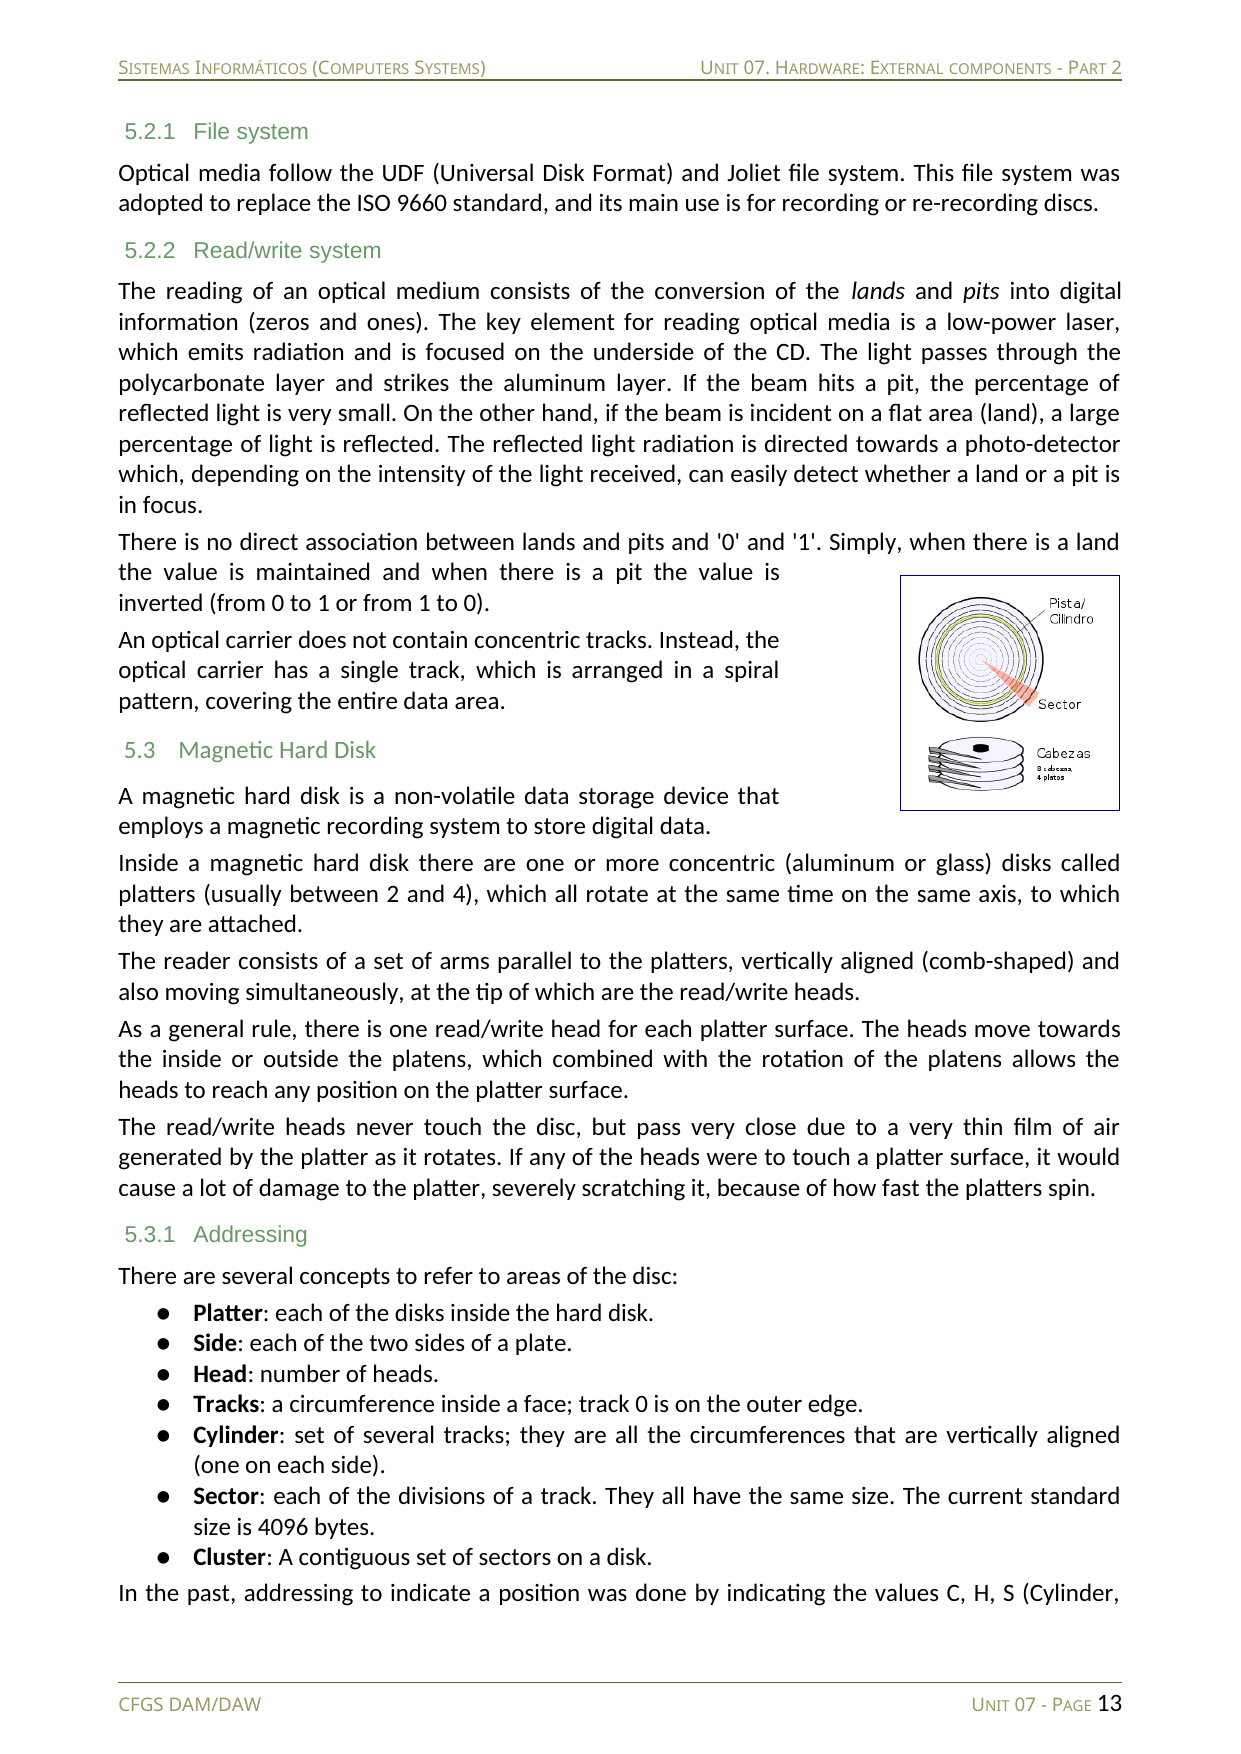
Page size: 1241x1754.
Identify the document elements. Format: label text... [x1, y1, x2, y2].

text An optical carrier does not contain concentric tracks. Instead, the optical carrier has a single track, which is arranged in a spiral pattern, covering the entire data area. [118, 624, 900, 716]
text As a general rule, there is one read/write head for each platter surface. The heads move towards the inside or outside the platens, which combined with the rotation of the platens allows the heads to reach any position on the platter surface. [118, 1013, 1122, 1104]
subtitle File system [118, 118, 1122, 144]
subtitle Read/write system [118, 237, 1122, 263]
text The reader consists of a set of arms parallel to the platters, vertically aligned (comb-shaped) and also moving simultaneously, at the tip of which are the read/write heads. [118, 945, 1122, 1006]
text A magnetic hard disk is a non-volatile data storage device that employs a magnetic recording system to store digital data. [118, 780, 1122, 841]
text The reading of an optical medium consists of the conversion of the lands and pits into digital information (zeros and ones). The key element for reading optical media is a low-power laser, which emits radiation and is focused on the underside of the CD. The light passes through the polycarbonate layer and strikes the aluminum layer. If the beam hits a pit, the percentage of reflected light is very small. On the other hand, if the beam is incident on a flat area (land), a large percentage of light is reflected. The reflected light radiation is directed towards a photo-detector which, depending on the intensity of the light received, can easily detect whether a land or a pit is in focus. [118, 275, 1122, 519]
list Sector: each of the divisions of a track. They all have the same size. The current standard size is 4096 bytes. [156, 1480, 1122, 1541]
text Inside a magnetic hard disk there are one or more concentric (aluminum or glass) disks called platters (usually between 2 and 4), which all rotate at the same time on the same axis, to which they are attached. [118, 847, 1122, 939]
text In the past, addressing to indicate a position was done by indicating the values C, H, S (Cylinder, [118, 1578, 1122, 1608]
text There is no direct association between lands and pits and '0' and '1'. Simply, when there is a land the value is maintained and when there is a pit the value is inverted (from 0 to 1 or from 1 to 0). [118, 526, 1122, 618]
text Optical media follow the UDF (Universal Disk Format) and Joliet file system. This file system was adopted to replace the ISO 9660 standard, and its main use is for recording or re-recording discs. [118, 157, 1122, 218]
picture [901, 576, 1119, 810]
subtitle Addressing [118, 1221, 1122, 1248]
list Platter: each of the disks inside the hard disk. [156, 1297, 1122, 1327]
text The read/write heads never touch the disc, but pass very close due to a very thin film of air generated by the platter as it rotates. If any of the heads were to touch a platter surface, it would cause a lot of damage to the platter, severely scratching it, because of how fast the platters spin. [118, 1111, 1122, 1202]
list Head: number of heads. [156, 1358, 1122, 1388]
list Side: each of the two sides of a plate. [156, 1327, 1122, 1358]
list Tracks: a circumference inside a face; track 0 is on the outer edge. [156, 1388, 1122, 1419]
text There are several concepts to refer to areas of the disc: [118, 1260, 1122, 1291]
list Cluster: A contiguous set of sectors on a disk. [156, 1541, 1122, 1572]
list Cylinder: set of several tracks; they are all the circumferences that are vertically aligned (one on each side). [156, 1419, 1122, 1480]
subtitle Magnetic Hard Disk [118, 734, 900, 765]
